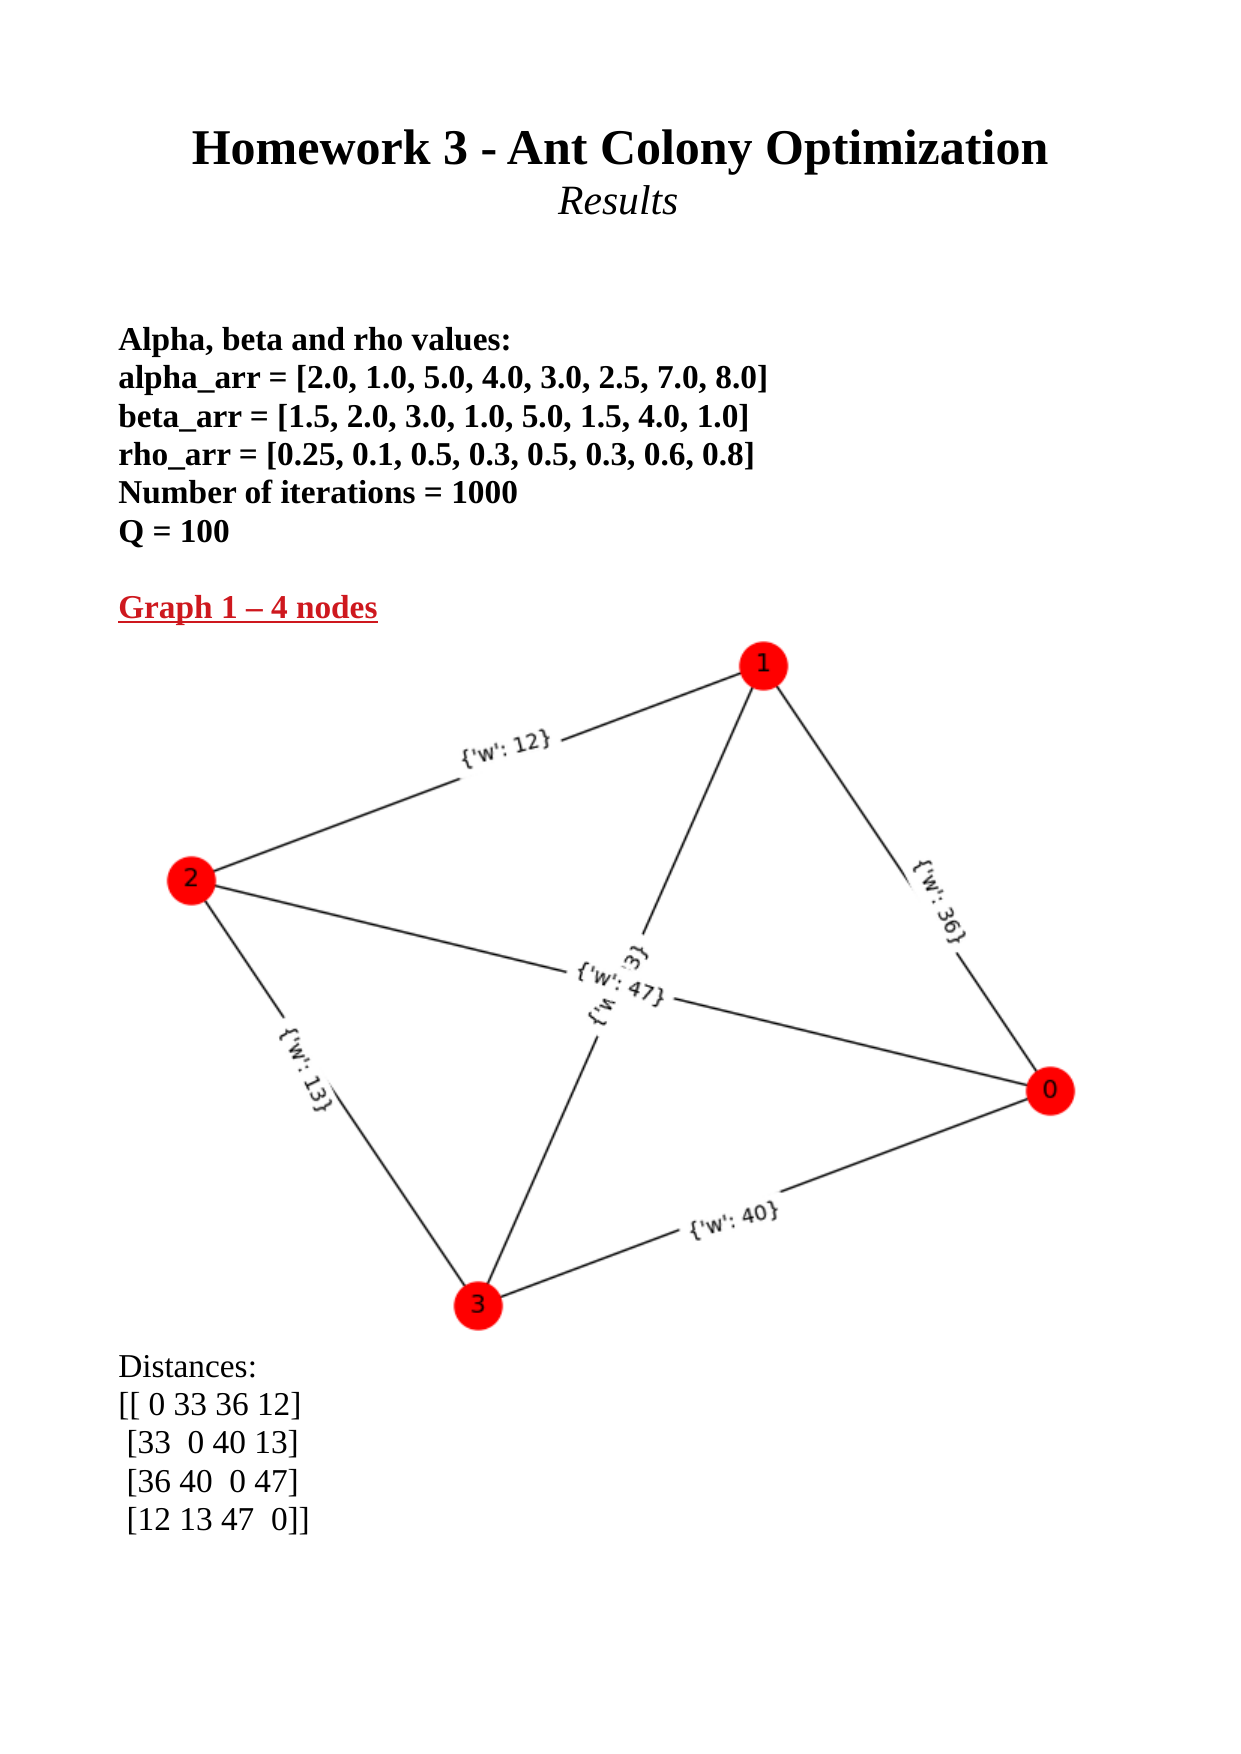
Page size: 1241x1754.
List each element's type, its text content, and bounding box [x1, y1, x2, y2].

text Distances: [118, 626, 1122, 1384]
text rho_arr = [0.25, 0.1, 0.5, 0.3, 0.5, 0.3, 0.6, 0.8] [118, 434, 1122, 473]
text [36 40 0 47] [118, 1461, 1122, 1499]
text Homework 3 - Ant Colony Optimization [118, 118, 1122, 176]
text Results [118, 176, 1122, 223]
text [[ 0 33 36 12] [118, 1384, 1122, 1423]
text Number of iterations = 1000 [118, 473, 1122, 511]
text alpha_arr = [2.0, 1.0, 5.0, 4.0, 3.0, 2.5, 7.0, 8.0] [118, 358, 1122, 396]
text Alpha, beta and rho values: [118, 319, 1122, 358]
text [33 0 40 13] [118, 1423, 1122, 1461]
text [12 13 47 0]] [118, 1499, 1122, 1538]
text Q = 100 [118, 511, 1122, 549]
text beta_arr = [1.5, 2.0, 3.0, 1.0, 5.0, 1.5, 4.0, 1.0] [118, 396, 1122, 434]
picture [140, 626, 1100, 1346]
text Graph 1 – 4 nodes [118, 588, 1122, 626]
